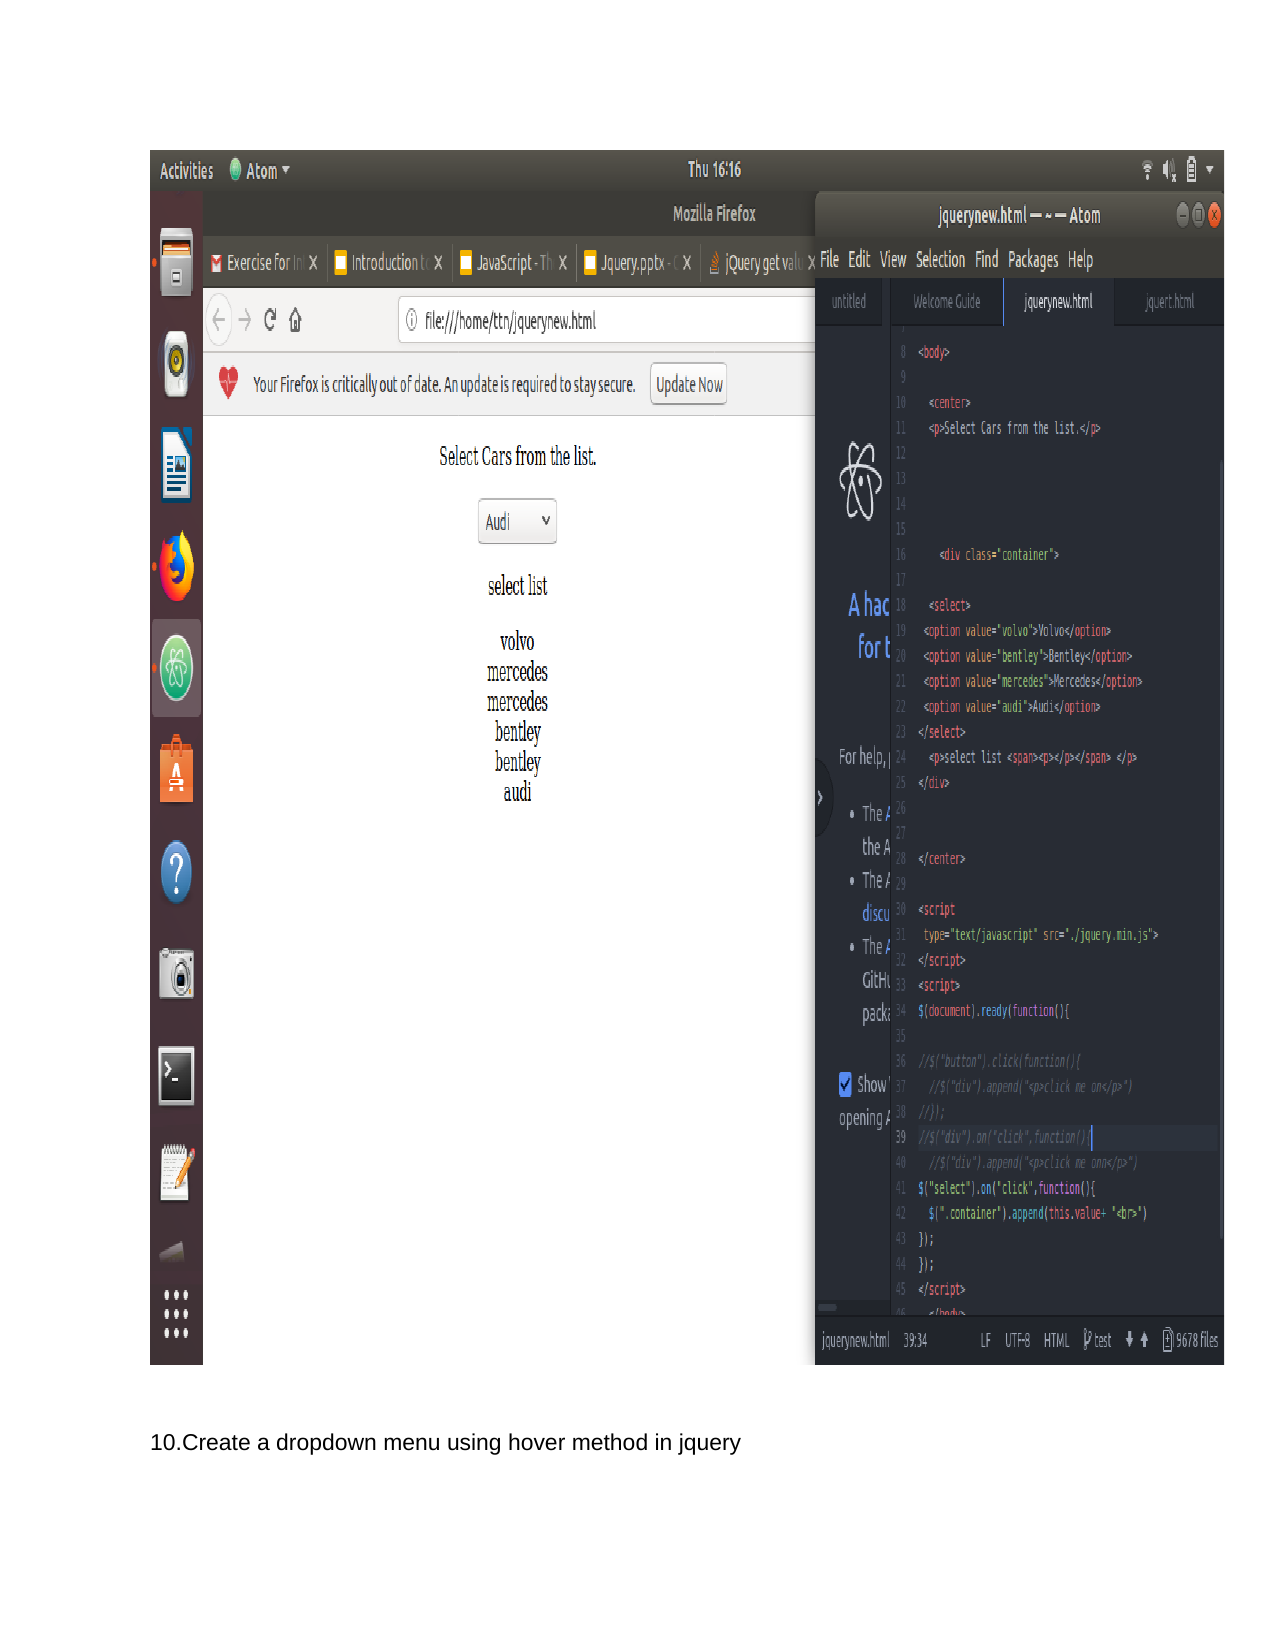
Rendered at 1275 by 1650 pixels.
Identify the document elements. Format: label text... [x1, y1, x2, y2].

text 10.Create a dropdown menu using hover method in jquery [150, 1429, 1125, 1456]
picture [150, 150, 1225, 1365]
